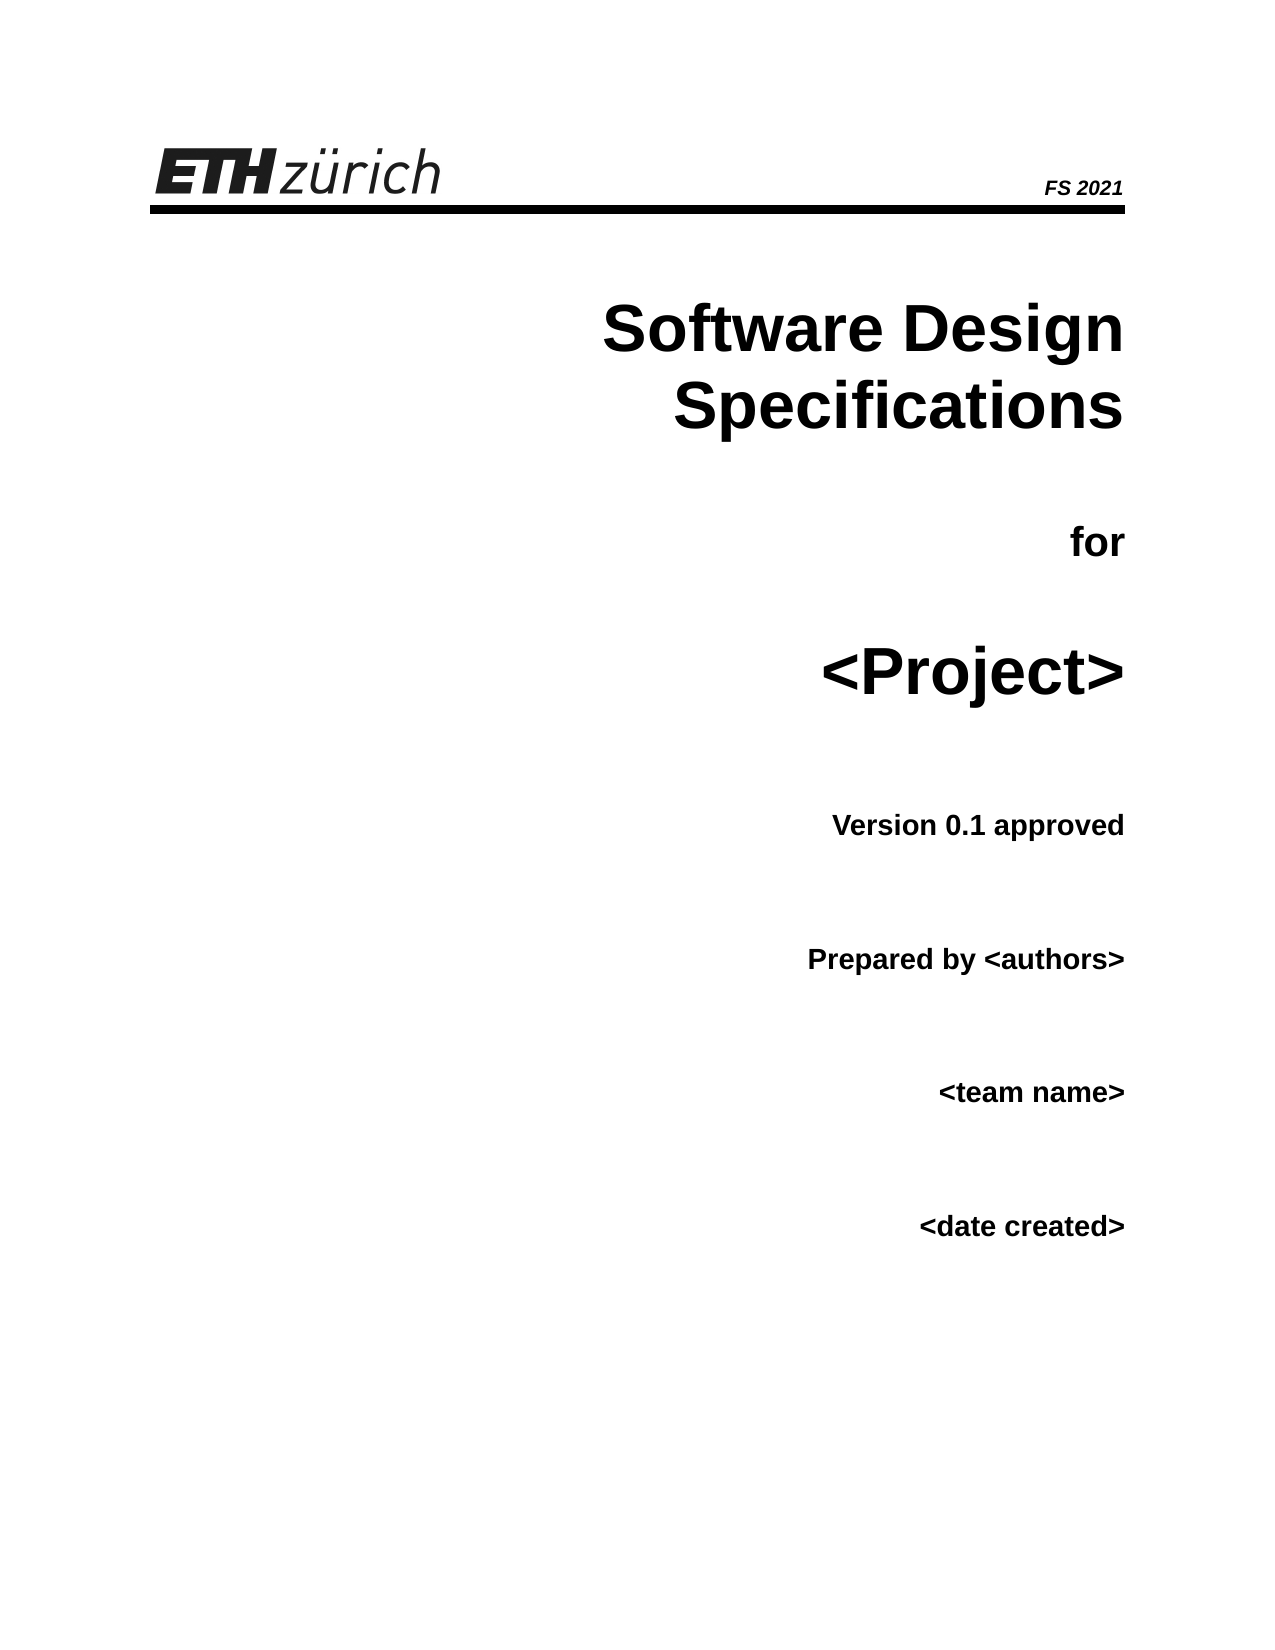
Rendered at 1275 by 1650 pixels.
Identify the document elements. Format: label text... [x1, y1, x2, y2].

subtitle Software Design Specifications [150, 289, 1125, 442]
subtitle <Project> [150, 632, 1125, 708]
text <team name> [150, 1076, 1125, 1109]
text Version 0.1 approved [150, 808, 1125, 842]
text Prepared by <authors> [150, 942, 1125, 976]
subtitle for [150, 517, 1125, 565]
text <date created> [150, 1209, 1125, 1243]
